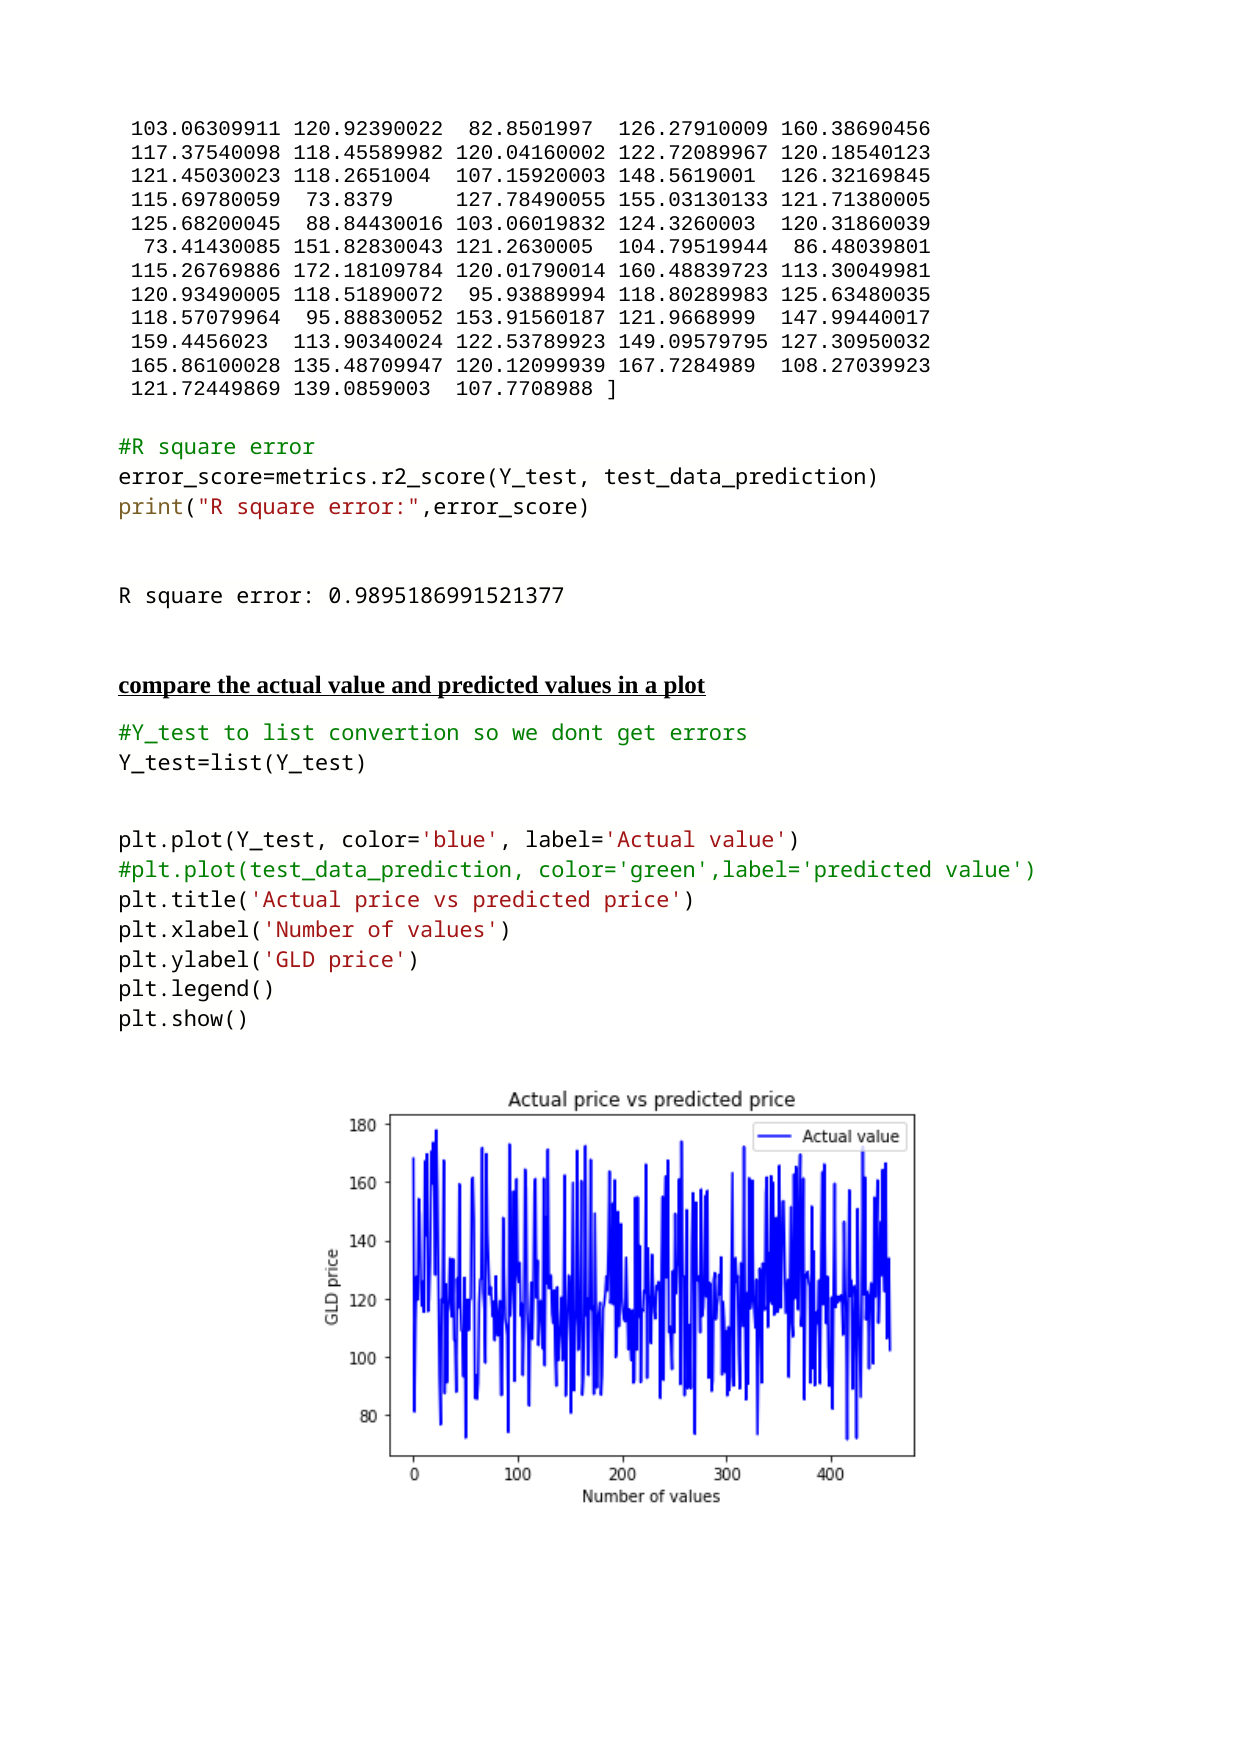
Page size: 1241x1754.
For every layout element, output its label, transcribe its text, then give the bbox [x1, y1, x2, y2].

text 117.37540098 118.45589982 120.04160002 122.72089967 120.18540123 [118, 142, 1122, 165]
text 103.06309911 120.92390022 82.8501997 126.27910009 160.38690456 [118, 118, 1122, 142]
text plt.show() [118, 1003, 1122, 1033]
text 115.26769886 172.18109784 120.01790014 160.48839723 113.30049981 [118, 260, 1122, 284]
text print("R square error:",error_score) [118, 491, 1122, 521]
text 118.57079964 95.88830052 153.91560187 121.9668999 147.99440017 [118, 307, 1122, 331]
text Y_test=list(Y_test) [118, 747, 1122, 777]
picture [316, 1080, 924, 1515]
text compare the actual value and predicted values in a plot [118, 670, 1122, 698]
text plt.ylabel('GLD price') [118, 944, 1122, 973]
text #R square error [118, 431, 1122, 461]
text 125.68200045 88.84430016 103.06019832 124.3260003 120.31860039 [118, 213, 1122, 236]
text #Y_test to list convertion so we dont get errors [118, 717, 1122, 747]
text R square error: 0.9895186991521377 [118, 580, 1122, 610]
text 120.93490005 118.51890072 95.93889994 118.80289983 125.63480035 [118, 284, 1122, 307]
text error_score=metrics.r2_score(Y_test, test_data_prediction) [118, 461, 1122, 491]
text 121.45030023 118.2651004 107.15920003 148.5619001 126.32169845 [118, 165, 1122, 189]
text plt.xlabel('Number of values') [118, 914, 1122, 944]
text 159.4456023 113.90340024 122.53789923 149.09579795 127.30950032 [118, 331, 1122, 354]
text 165.86100028 135.48709947 120.12099939 167.7284989 108.27039923 [118, 354, 1122, 378]
text plt.plot(Y_test, color='blue', label='Actual value') [118, 824, 1122, 854]
text 115.69780059 73.8379 127.78490055 155.03130133 121.71380005 [118, 189, 1122, 213]
text 73.41430085 151.82830043 121.2630005 104.79519944 86.48039801 [118, 236, 1122, 260]
text 121.72449869 139.0859003 107.7708988 ] [118, 378, 1122, 402]
text plt.title('Actual price vs predicted price') [118, 884, 1122, 914]
text plt.legend() [118, 973, 1122, 1003]
text #plt.plot(test_data_prediction, color='green',label='predicted value') [118, 854, 1122, 884]
